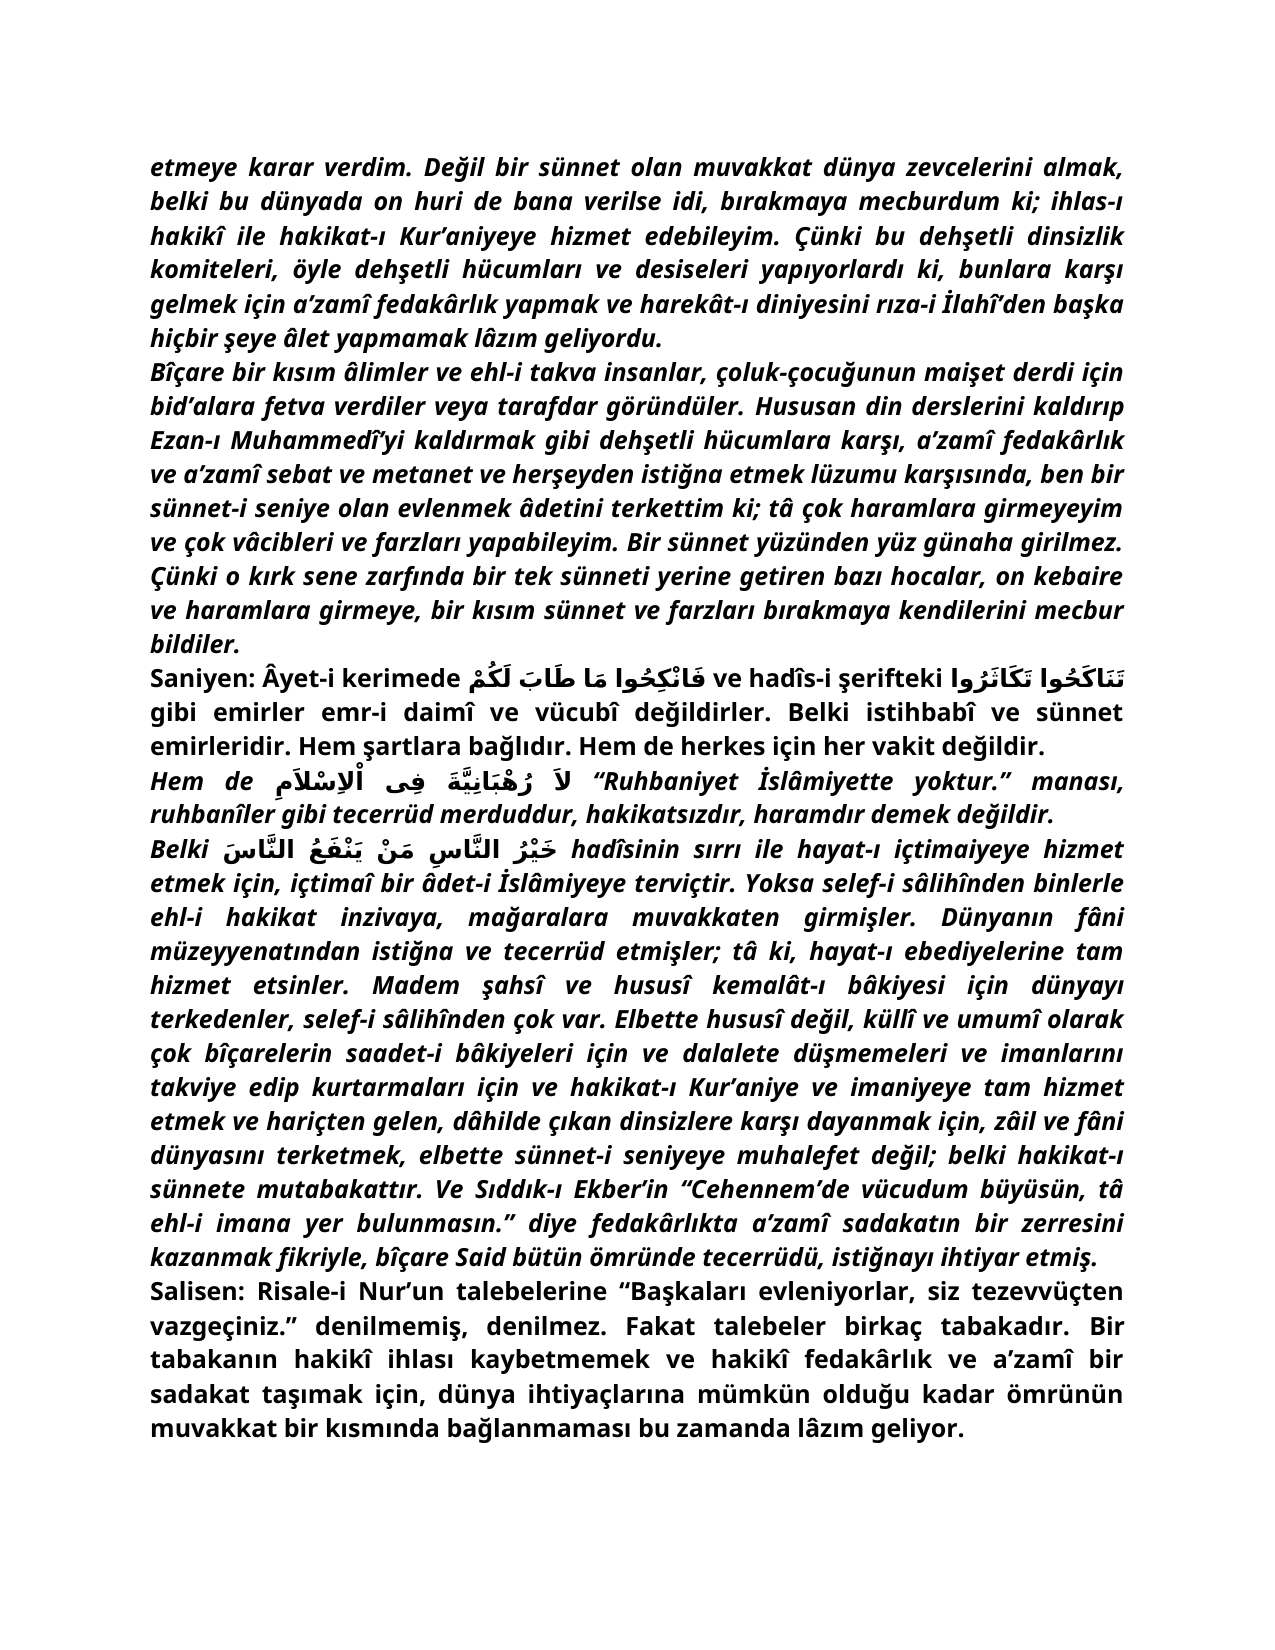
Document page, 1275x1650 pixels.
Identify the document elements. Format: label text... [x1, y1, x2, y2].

text Hem de لاَ رُهْبَانِيَّةَ فِى اْلاِسْلاَمِ “Ruhbaniyet İslâmiyette yoktur.” manası, ruhbanîler gibi tecerrüd merduddur, hakikatsızdır, haramdır demek değildir. [150, 763, 1125, 831]
text Belki خَيْرُ النَّاسِ مَنْ يَنْفَعُ النَّاسَ hadîsinin sırrı ile hayat-ı içtimaiyeye hizmet etmek için, içtimaî bir âdet-i İslâmiyeye terviçtir. Yoksa selef-i sâlihînden binlerle ehl-i hakikat inzivaya, mağaralara muvakkaten girmişler. Dünyanın fâni müzeyyenatından istiğna ve tecerrüd etmişler; tâ ki, hayat-ı ebediyelerine tam hizmet etsinler. Madem şahsî ve hususî kemalât-ı bâkiyesi için dünyayı terkedenler, selef-i sâlihînden çok var. Elbette hususî değil, küllî ve umumî olarak çok bîçarelerin saadet-i bâkiyeleri için ve dalalete düşmemeleri ve imanlarını takviye edip kurtarmaları için ve hakikat-ı Kur’aniye ve imaniyeye tam hizmet etmek ve hariçten gelen, dâhilde çıkan dinsizlere karşı dayanmak için, zâil ve fâni dünyasını terketmek, elbette sünnet-i seniyeye muhalefet değil; belki hakikat-ı sünnete mutabakattır. Ve Sıddık-ı Ekber’in “Cehennem’de vücudum büyüsün, tâ ehl-i imana yer bulunmasın.” diye fedakârlıkta a’zamî sadakatın bir zerresini kazanmak fikriyle, bîçare Said bütün ömründe tecerrüdü, istiğnayı ihtiyar etmiş. [150, 831, 1125, 1274]
text Salisen: Risale-i Nur’un talebelerine “Başkaları evleniyorlar, siz tezevvüçten vazgeçiniz.” denilmemiş, denilmez. Fakat talebeler birkaç tabakadır. Bir tabakanın hakikî ihlası kaybetmemek ve hakikî fedakârlık ve a’zamî bir sadakat taşımak için, dünya ihtiyaçlarına mümkün olduğu kadar ömrünün muvakkat bir kısmında bağlanmaması bu zamanda lâzım geliyor. [150, 1274, 1125, 1444]
text Bîçare bir kısım âlimler ve ehl-i takva insanlar, çoluk-çocuğunun maişet derdi için bid’alara fetva verdiler veya tarafdar göründüler. Hususan din derslerini kaldırıp Ezan-ı Muhammedî’yi kaldırmak gibi dehşetli hücumlara karşı, a’zamî fedakârlık ve a’zamî sebat ve metanet ve herşeyden istiğna etmek lüzumu karşısında, ben bir sünnet-i seniye olan evlenmek âdetini terkettim ki; tâ çok haramlara girmeyeyim ve çok vâcibleri ve farzları yapabileyim. Bir sünnet yüzünden yüz günaha girilmez. Çünki o kırk sene zarfında bir tek sünneti yerine getiren bazı hocalar, on kebaire ve haramlara girmeye, bir kısım sünnet ve farzları bırakmaya kendilerini mecbur bildiler. [150, 354, 1125, 661]
text Saniyen: Âyet-i kerimede فَانْكِحُوا مَا طَابَ لَكُمْ ve hadîs-i şerifteki تَنَاكَحُوا تَكَاثَرُوا gibi emirler emr-i daimî ve vücubî değildirler. Belki istihbabî ve sünnet emirleridir. Hem şartlara bağlıdır. Hem de herkes için her vakit değildir. [150, 661, 1125, 763]
text etmeye karar verdim. Değil bir sünnet olan muvakkat dünya zevcelerini almak, belki bu dünyada on huri de bana verilse idi, bırakmaya mecburdum ki; ihlas-ı hakikî ile hakikat-ı Kur’aniyeye hizmet edebileyim. Çünki bu dehşetli dinsizlik komiteleri, öyle dehşetli hücumları ve desiseleri yapıyorlardı ki, bunlara karşı gelmek için a’zamî fedakârlık yapmak ve harekât-ı diniyesini rıza-i İlahî’den başka hiçbir şeye âlet yapmamak lâzım geliyordu. [150, 150, 1125, 354]
